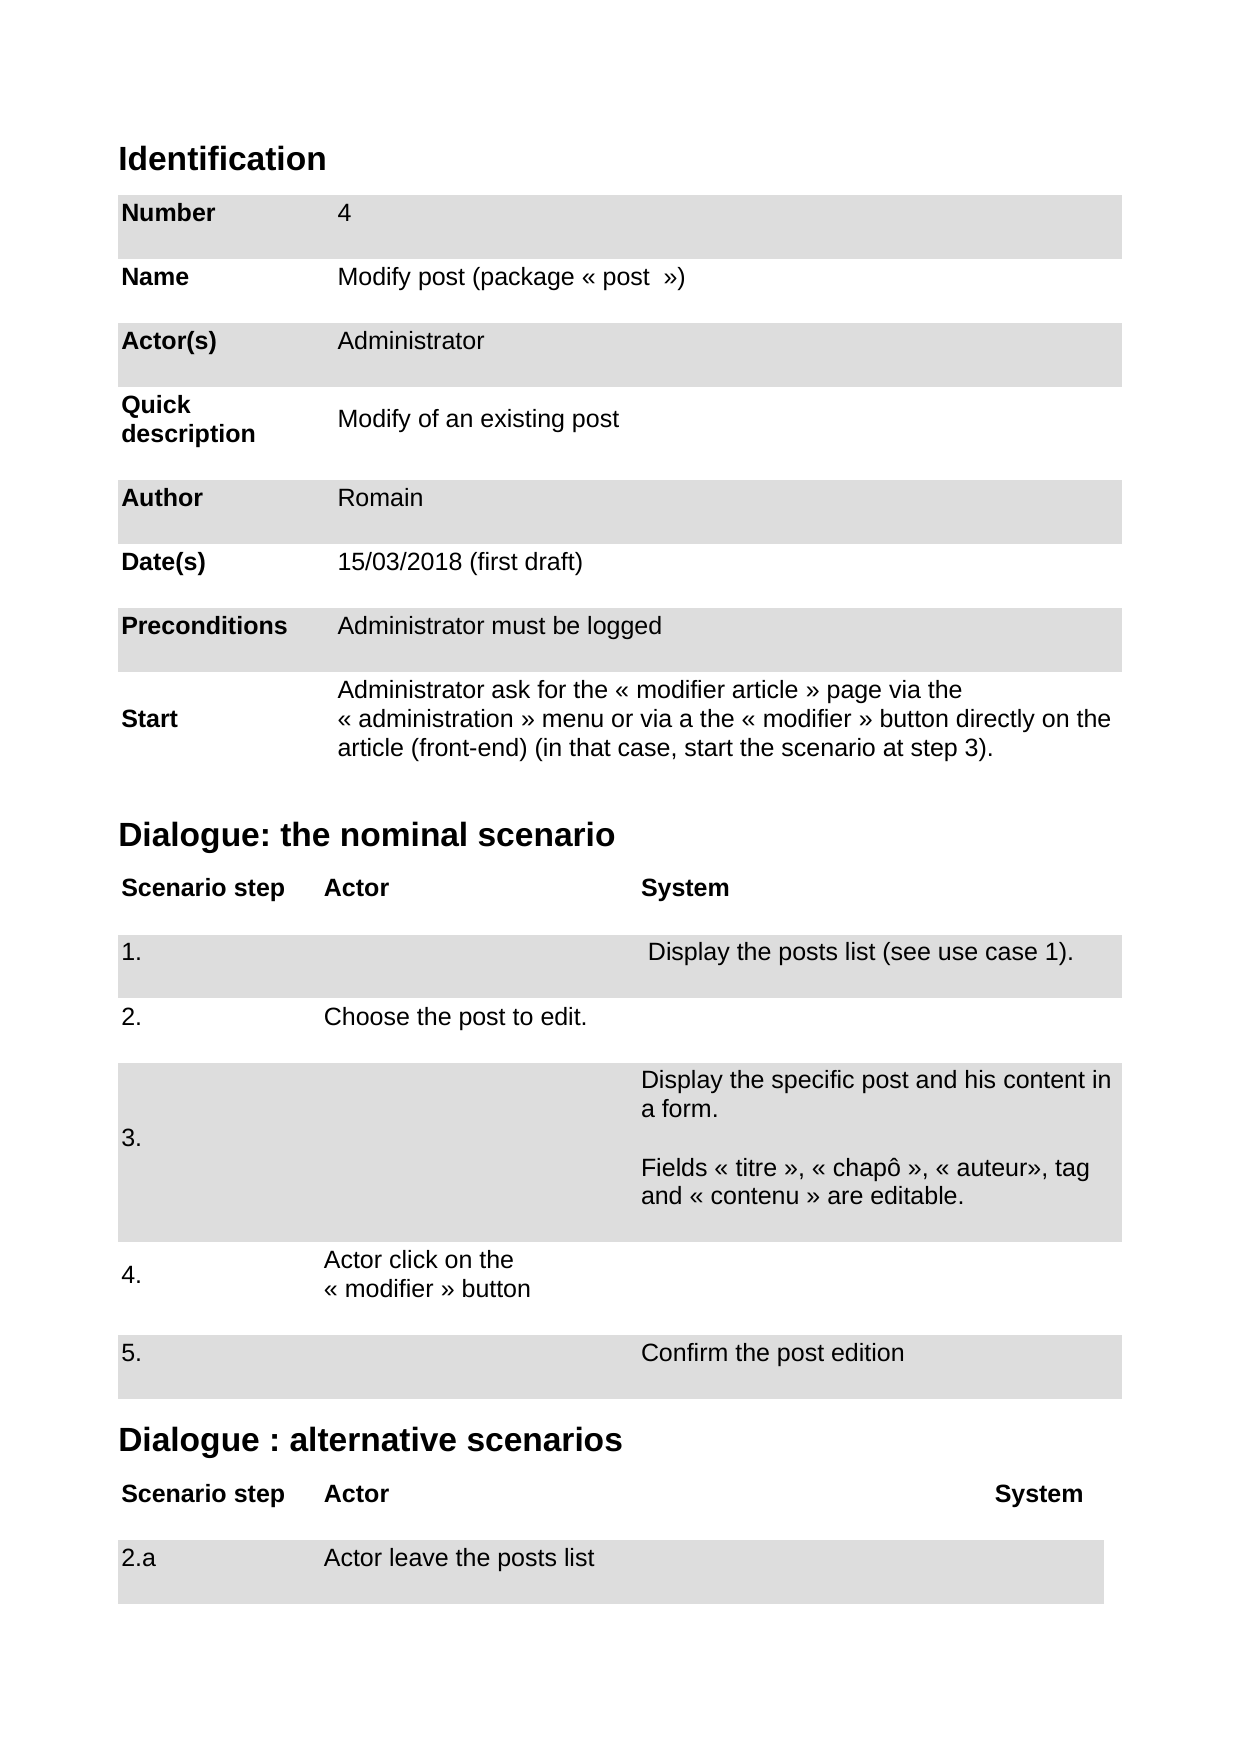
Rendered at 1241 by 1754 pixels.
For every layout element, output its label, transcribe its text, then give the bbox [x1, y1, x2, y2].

table_cell Quick description [118, 387, 334, 480]
table_header Scenario step [118, 870, 321, 934]
table_cell Administrator [334, 323, 1122, 387]
table_header System [992, 1476, 1104, 1540]
table_header Actor [321, 870, 638, 934]
table_cell 15/03/2018 (first draft) [334, 544, 1122, 608]
table_cell Author [118, 480, 334, 544]
table_cell Confirm the post edition [638, 1335, 1122, 1399]
table_cell Name [118, 259, 334, 323]
table_cell Romain [334, 480, 1122, 544]
table_cell Modify post (package « post ») [334, 259, 1122, 323]
table_cell Choose the post to edit. [321, 999, 638, 1063]
table_cell 2.a [118, 1540, 321, 1604]
table_cell [638, 999, 1122, 1063]
subtitle Dialogue: the nominal scenario [118, 814, 1122, 853]
subtitle Dialogue : alternative scenarios [118, 1420, 1122, 1459]
table_cell Display the specific post and his content in a form. Fields « titre », « chapô », « auteur», tag and « contenu » are editable. [638, 1063, 1122, 1242]
table_cell [321, 1335, 638, 1399]
table_cell 5. [118, 1335, 321, 1399]
table_cell Preconditions [118, 608, 334, 672]
table_cell 3. [118, 1063, 321, 1242]
table_cell Administrator ask for the « modifier article » page via the « administration » menu or via a the « modifier » button directly on the article (front-end) (in that case, start the scenario at step 3). [334, 672, 1122, 794]
table_header Scenario step [118, 1476, 321, 1540]
table_cell 1. [118, 935, 321, 998]
table_cell [992, 1540, 1104, 1604]
table_cell Actor click on the « modifier » button [321, 1243, 638, 1335]
table_cell 2. [118, 999, 321, 1063]
table_header System [638, 870, 1122, 934]
table_cell Modify of an existing post [334, 387, 1122, 480]
table_cell [321, 1063, 638, 1242]
table_cell Actor(s) [118, 323, 334, 387]
table_cell Display the posts list (see use case 1). [638, 935, 1122, 998]
table_cell Date(s) [118, 544, 334, 608]
table_cell [638, 1243, 1122, 1335]
table_header Number [118, 195, 334, 259]
table_cell 4. [118, 1243, 321, 1335]
table_header Actor [321, 1476, 992, 1540]
table_header 4 [334, 195, 1122, 259]
table_cell [321, 935, 638, 998]
table_cell Start [118, 672, 334, 794]
subtitle Identification [118, 139, 1122, 178]
table_cell Administrator must be logged [334, 608, 1122, 672]
table_cell Actor leave the posts list [321, 1540, 992, 1604]
